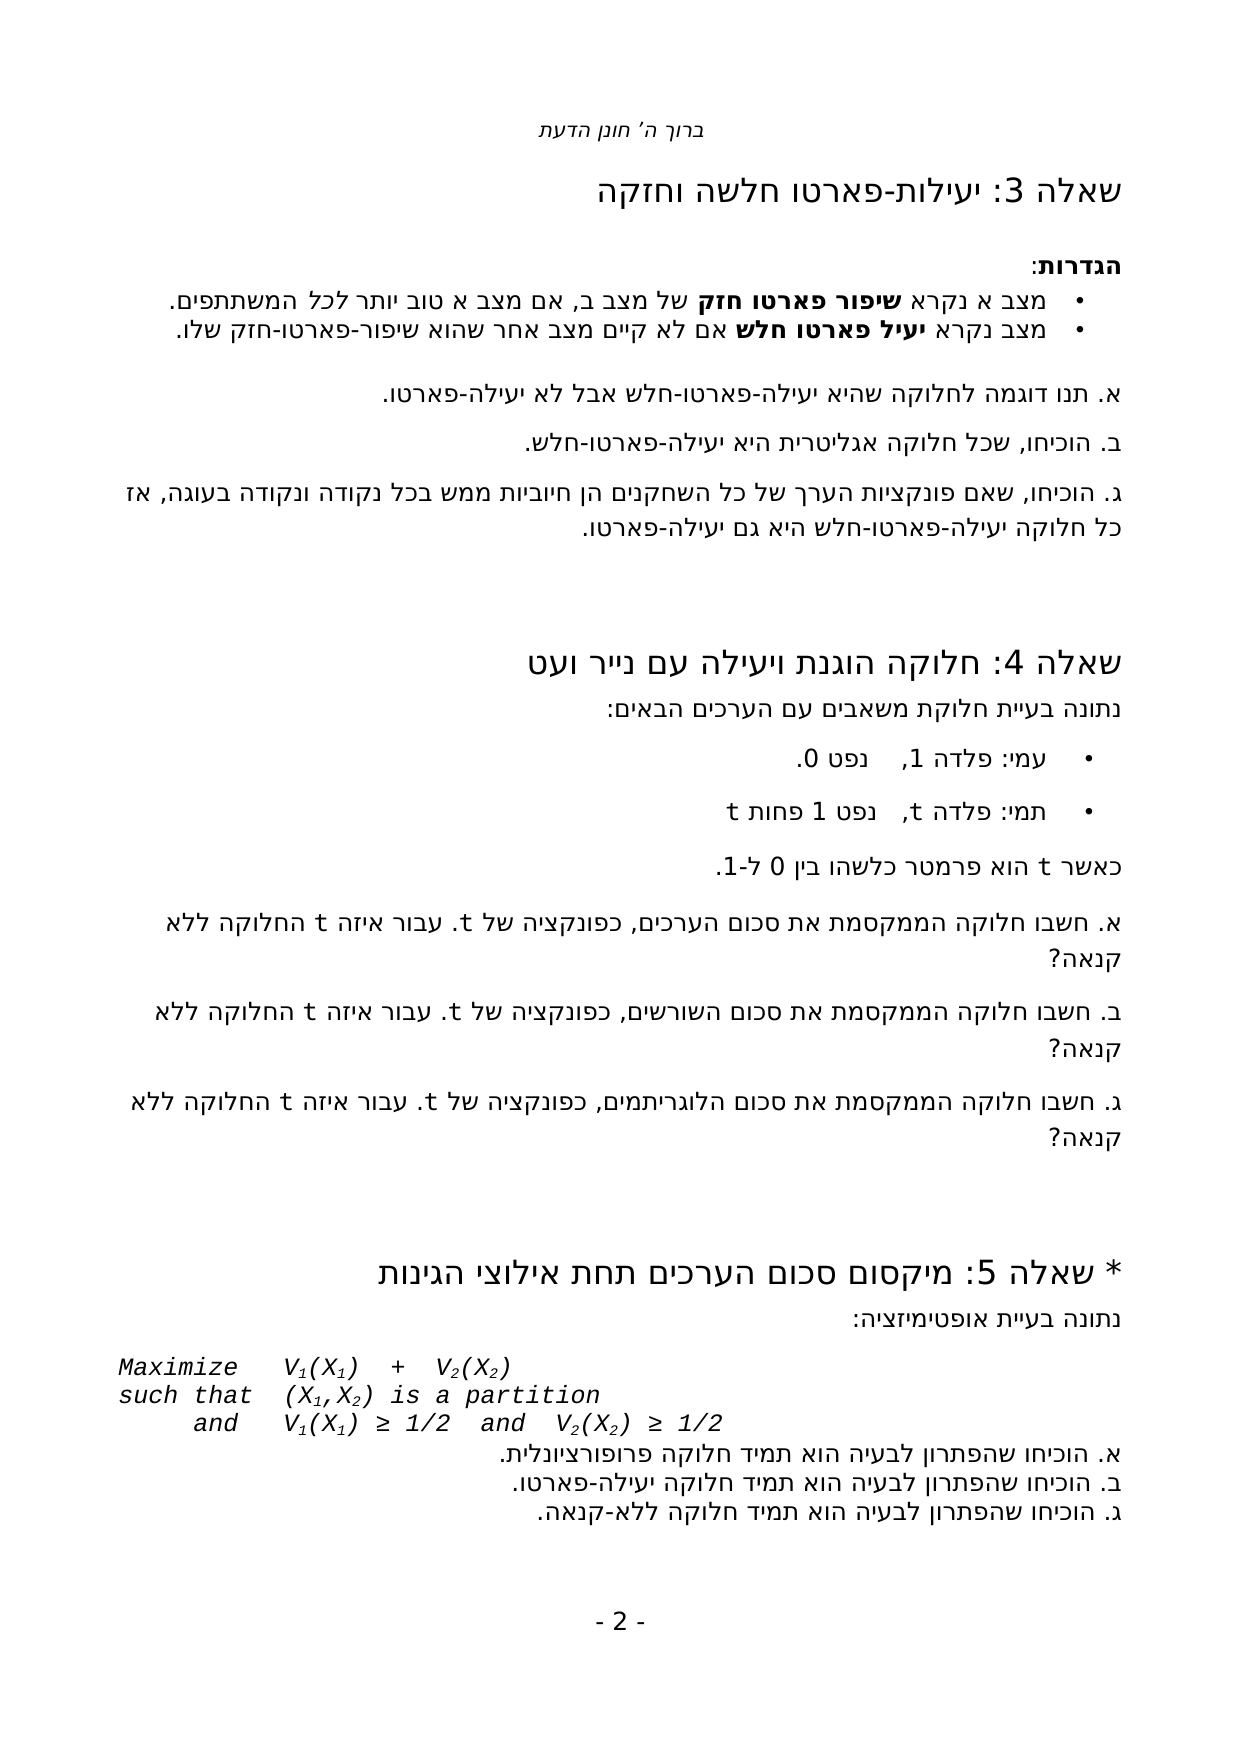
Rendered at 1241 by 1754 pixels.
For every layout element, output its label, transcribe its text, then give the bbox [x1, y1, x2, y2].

text ב. חשבו חלוקה הממקסמת את סכום השורשים, כפונקציה של t. עבור איזה t החלוקה ללא קנאה? [118, 994, 1122, 1063]
text ג. הוכיחו, שאם פונקציות הערך של כל השחקנים הן חיוביות ממש בכל נקודה ונקודה בעוגה, אז כל חלוקה יעילה-פארטו-חלש היא גם יעילה-פארטו. [118, 478, 1122, 542]
text ג. חשבו חלוקה הממקסמת את סכום הלוגריתמים, כפונקציה של t. עבור איזה t החלוקה ללא קנאה? [118, 1083, 1122, 1152]
text ג. הוכיחו שהפתרון לבעיה הוא תמיד חלוקה ללא-קנאה. [118, 1498, 1122, 1527]
subtitle שאלה 4: חלוקה הוגנת ויעילה עם נייר ועט [118, 643, 1122, 682]
text נתונה בעיית אופטימיזציה: [118, 1305, 1122, 1334]
text ב. הוכיחו, שכל חלוקה אגליטרית היא יעילה-פארטו-חלש. [118, 428, 1122, 458]
list תמי: פלדה t, נפט 1 פחות t [118, 794, 1084, 828]
text הגדרות: [118, 252, 1122, 281]
text א. הוכיחו שהפתרון לבעיה הוא תמיד חלוקה פרופורציונלית. [118, 1439, 1122, 1468]
text א. תנו דוגמה לחלוקה שהיא יעילה-פארטו-חלש אבל לא יעילה-פארטו. [118, 379, 1122, 408]
text כאשר t הוא פרמטר כלשהו בין 0 ל-1. [118, 849, 1122, 883]
list עמי: פלדה 1, נפט 0. [118, 744, 1084, 773]
text ב. הוכיחו שהפתרון לבעיה הוא תמיד חלוקה יעילה-פארטו. [118, 1468, 1122, 1498]
list מצב א נקרא שיפור פארטו חזק של מצב ב, אם מצב א טוב יותר לכל המשתתפים. [118, 287, 1084, 316]
text such that (X1,X2) is a partition [118, 1383, 1122, 1411]
text Maximize V1(X1) + V2(X2) [118, 1354, 1122, 1383]
list מצב נקרא יעיל פארטו חלש אם לא קיים מצב אחר שהוא שיפור-פארטו-חזק שלו. [118, 316, 1084, 345]
text נתונה בעיית חלוקת משאבים עם הערכים הבאים: [118, 694, 1122, 724]
text and V1(X1) ≥ 1/2 and V2(X2) ≥ 1/2 [118, 1411, 1122, 1439]
subtitle * שאלה 5: מיקסום סכום הערכים תחת אילוצי הגינות [118, 1253, 1122, 1292]
subtitle שאלה 3: יעילות-פארטו חלשה וחזקה [118, 172, 1122, 211]
text א. חשבו חלוקה הממקסמת את סכום הערכים, כפונקציה של t. עבור איזה t החלוקה ללא קנאה? [118, 904, 1122, 973]
